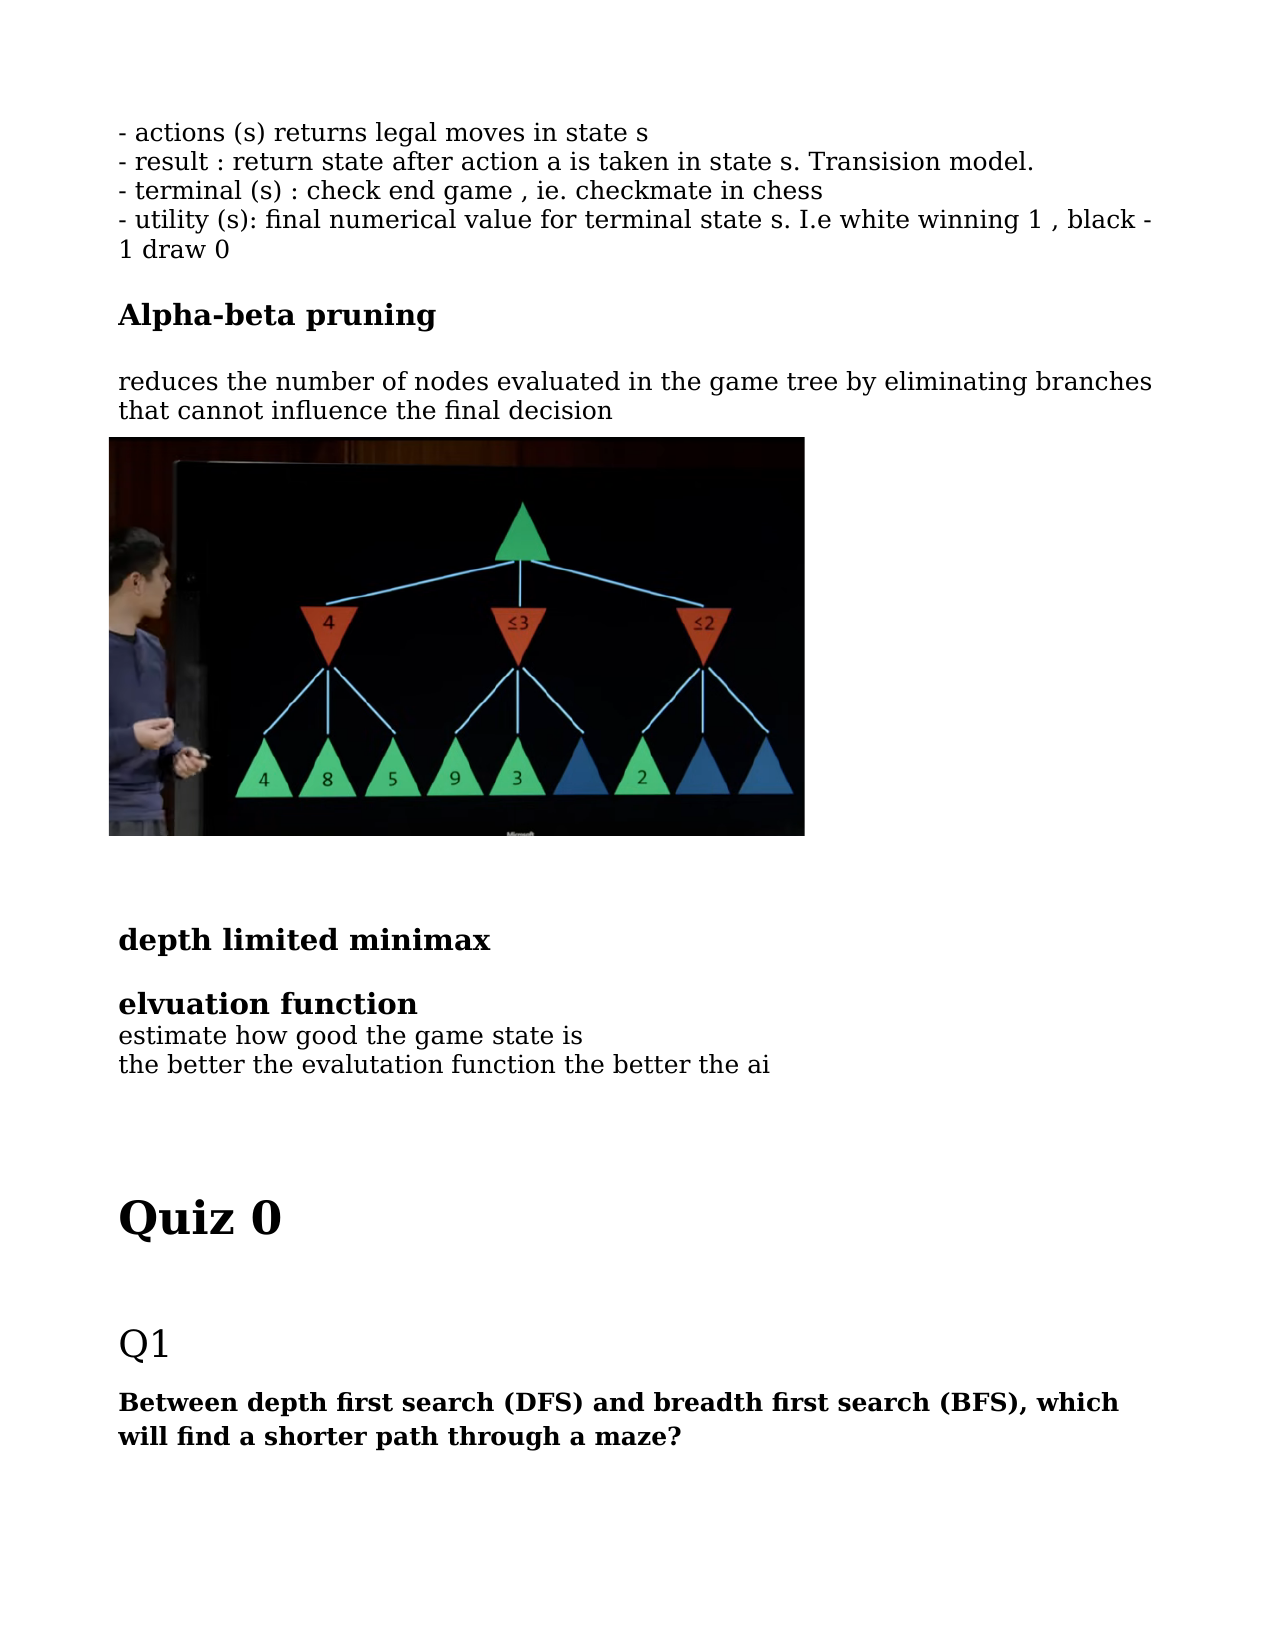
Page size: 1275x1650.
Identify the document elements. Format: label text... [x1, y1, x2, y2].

text Q1 [118, 1323, 1157, 1367]
text elvuation function [118, 987, 1157, 1021]
text the better the evalutation function the better the ai [118, 1050, 1157, 1079]
text - utility (s): final numerical value for terminal state s. I.e white winning 1 , black -1 draw 0 [118, 206, 1157, 264]
text - actions (s) returns legal moves in state s [118, 118, 1157, 147]
text depth limited minimax [118, 923, 1157, 957]
text Alpha-beta pruning [118, 298, 1157, 332]
picture [108, 437, 805, 836]
text - result : return state after action a is taken in state s. Transision model. [118, 147, 1157, 176]
text Quiz 0 [118, 1191, 1157, 1245]
text Between depth first search (DFS) and breadth first search (BFS), which will find a shorter path through a maze? [118, 1388, 1157, 1451]
text - terminal (s) : check end game , ie. checkmate in chess [118, 176, 1157, 206]
text estimate how good the game state is [118, 1021, 1157, 1050]
text reduces the number of nodes evaluated in the game tree by eliminating branches that cannot influence the final decision [118, 367, 1157, 425]
